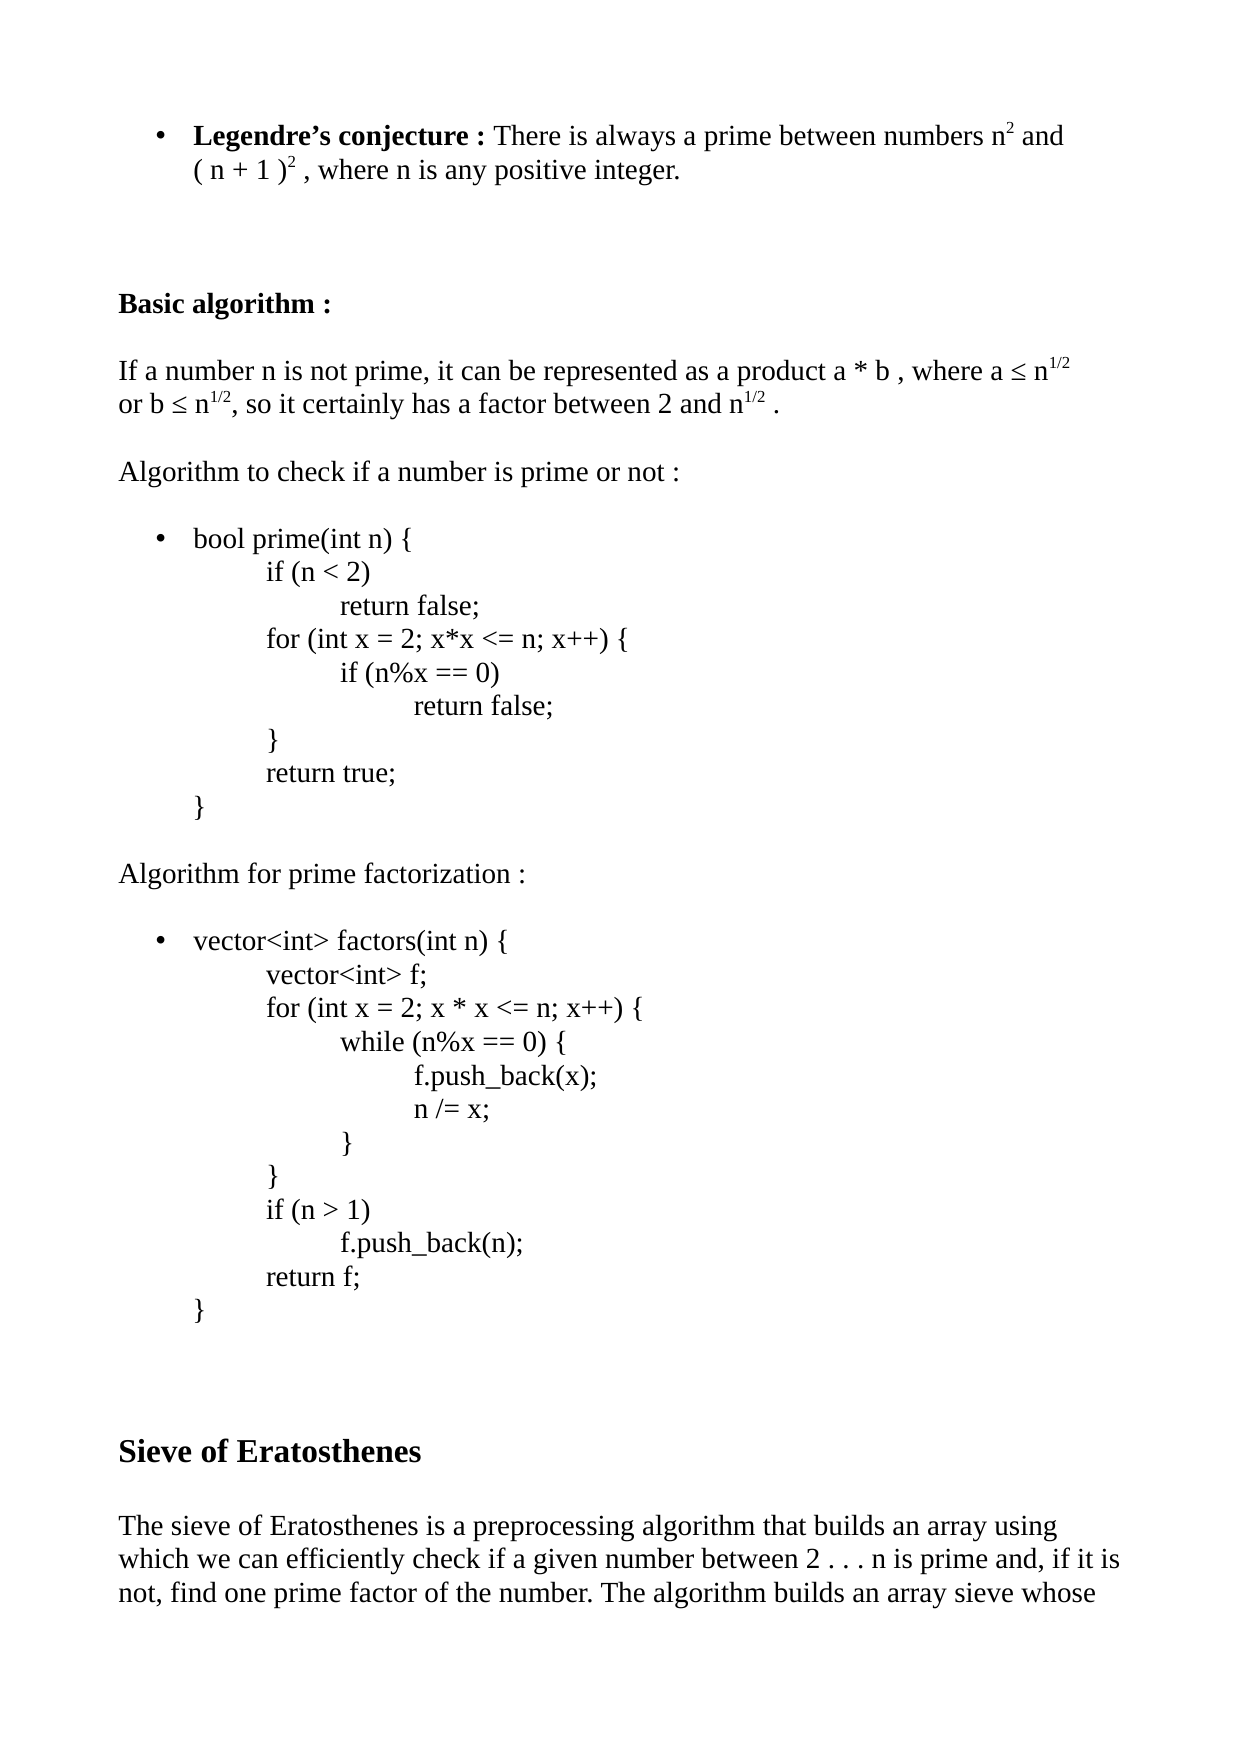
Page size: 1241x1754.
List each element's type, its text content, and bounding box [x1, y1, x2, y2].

text Basic algorithm : [118, 286, 1122, 319]
list vector<int> factors(int n) { [156, 923, 1122, 957]
text } [118, 1125, 1122, 1158]
text Algorithm to check if a number is prime or not : [118, 454, 1122, 487]
text } [118, 1292, 1122, 1326]
text return false; [118, 688, 1122, 722]
text If a number n is not prime, it can be represented as a product a * b , where a ≤ n1/2 [118, 353, 1122, 387]
text Sieve of Eratosthenes [118, 1431, 1122, 1470]
text for (int x = 2; x*x <= n; x++) { [118, 621, 1122, 655]
text vector<int> f; [118, 957, 1122, 991]
list Legendre’s conjecture : There is always a prime between numbers n2 and [156, 118, 1122, 152]
text return f; [118, 1259, 1122, 1292]
text if (n > 1) [118, 1192, 1122, 1225]
text or b ≤ n1/2, so it certainly has a factor between 2 and n1/2 . [118, 387, 1122, 420]
text return true; [118, 756, 1122, 789]
text if (n < 2) [118, 554, 1122, 588]
text return false; [118, 588, 1122, 621]
text Algorithm for prime factorization : [118, 856, 1122, 890]
text The sieve of Eratosthenes is a preprocessing algorithm that builds an array using which we can efficiently check if a given number between 2 . . . n is prime and, if it is not, find one prime factor of the number. The algorithm builds an array sieve whose [118, 1508, 1122, 1609]
list ( n + 1 )2 , where n is any positive integer. [156, 152, 1122, 185]
text } [118, 789, 1122, 823]
text f.push_back(n); [118, 1225, 1122, 1259]
text if (n%x == 0) [118, 655, 1122, 688]
text f.push_back(x); [118, 1058, 1122, 1091]
text n /= x; [118, 1091, 1122, 1125]
text for (int x = 2; x * x <= n; x++) { [118, 991, 1122, 1024]
text } [118, 1158, 1122, 1192]
text } [118, 722, 1122, 756]
text while (n%x == 0) { [118, 1024, 1122, 1058]
list bool prime(int n) { [156, 521, 1122, 554]
